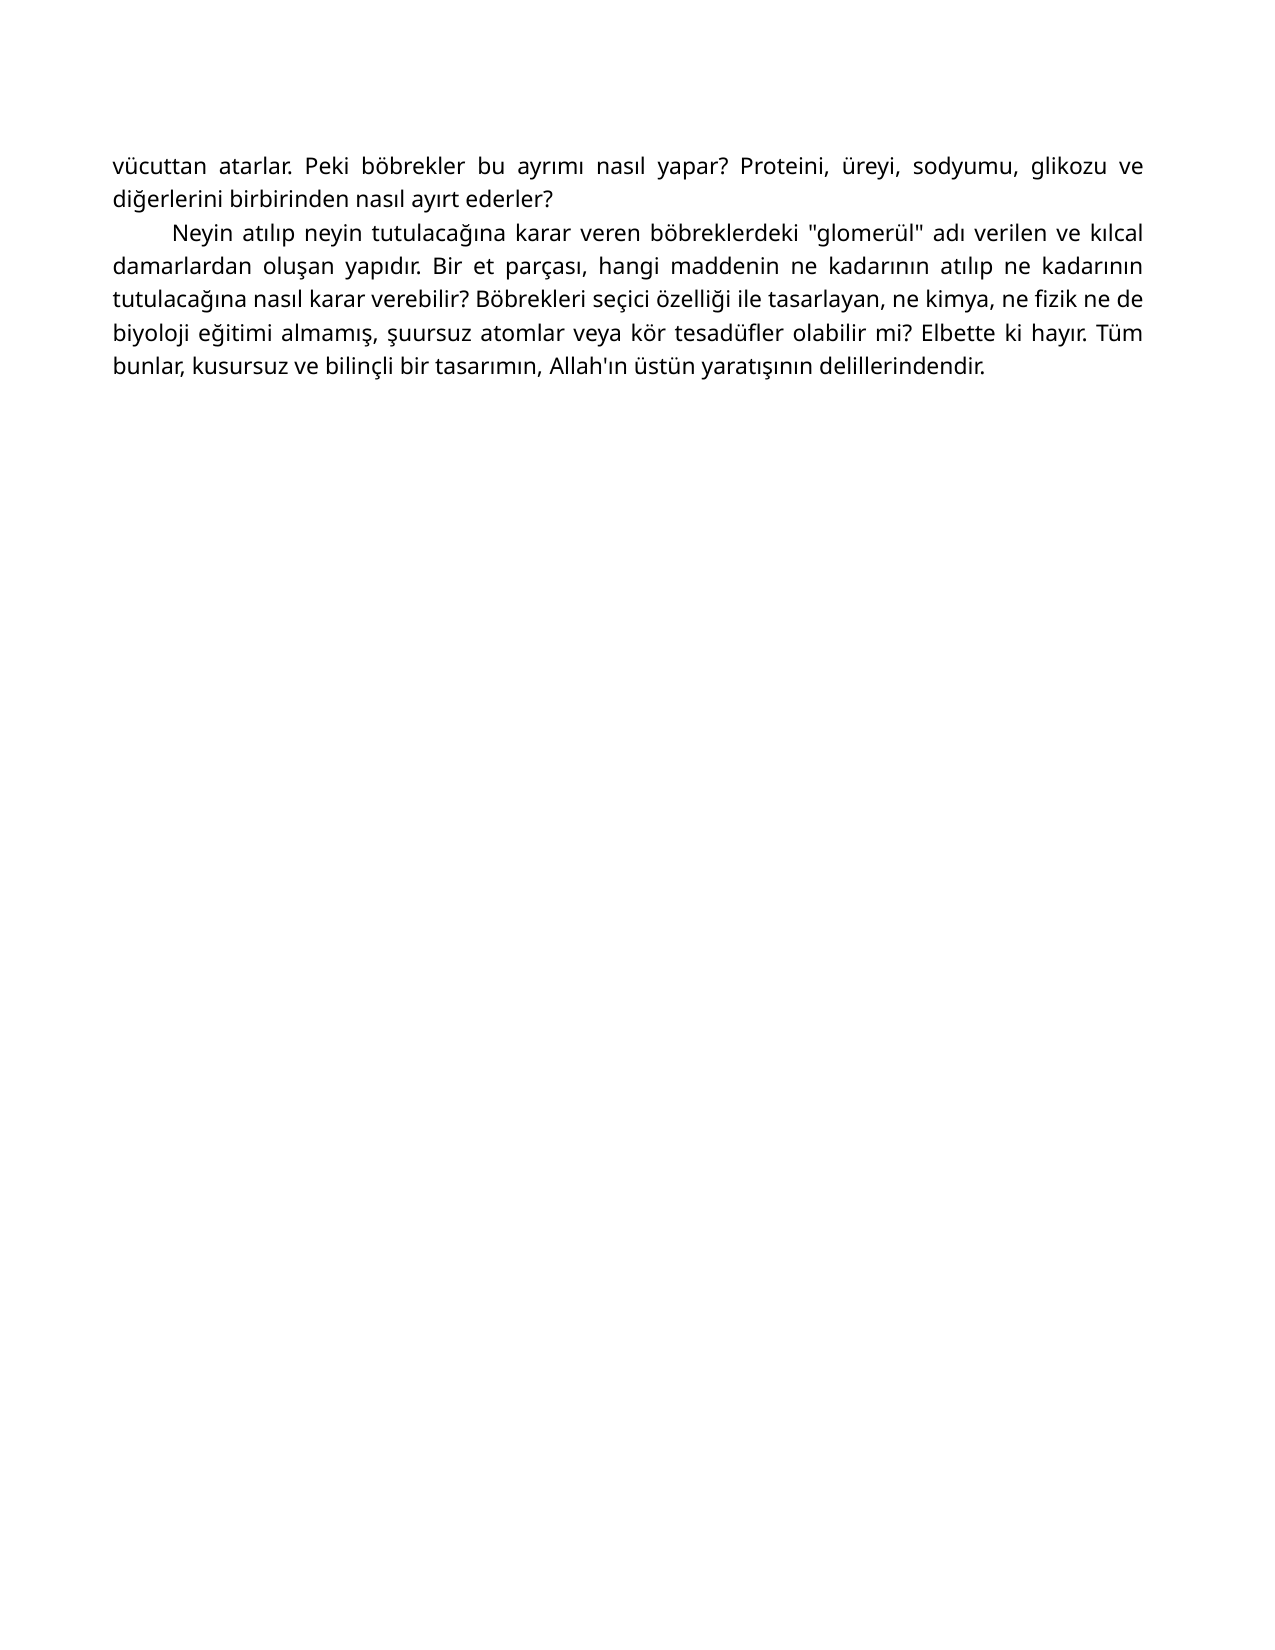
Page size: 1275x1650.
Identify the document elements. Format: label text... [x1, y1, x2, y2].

text vücuttan atarlar. Peki böbrekler bu ayrımı nasıl yapar? Proteini, üreyi, sodyumu, glikozu ve diğerlerini birbirinden nasıl ayırt ederler? [112, 148, 1145, 214]
text Neyin atılıp neyin tutulacağına karar veren böbreklerdeki "glomerül" adı verilen ve kılcal damarlardan oluşan yapıdır. Bir et parçası, hangi maddenin ne kadarının atılıp ne kadarının tutulacağına nasıl karar verebilir? Böbrekleri seçici özelliği ile tasarlayan, ne kimya, ne fizik ne de biyoloji eğitimi almamış, şuursuz atomlar veya kör tesadüfler olabilir mi? Elbette ki hayır. Tüm bunlar, kusursuz ve bilinçli bir tasarımın, Allah'ın üstün yaratışının delillerindendir. [112, 214, 1145, 381]
